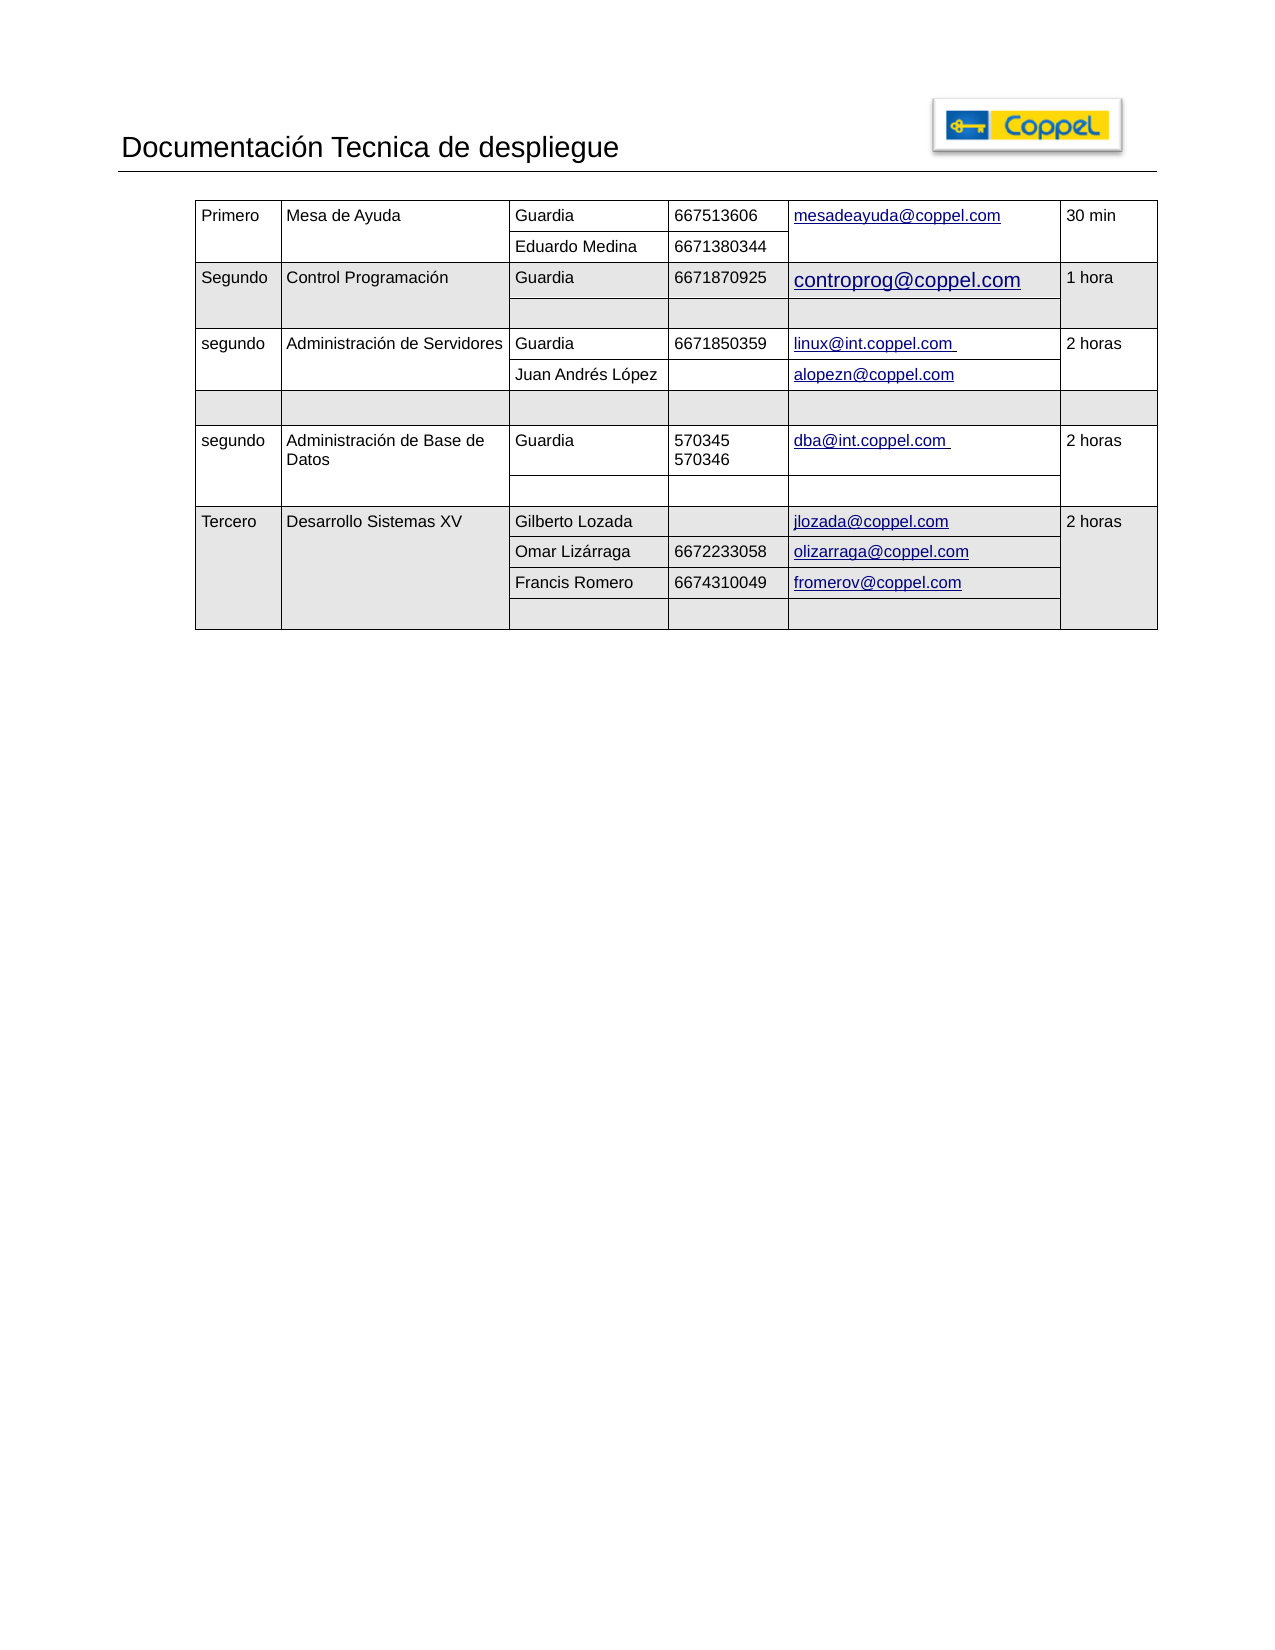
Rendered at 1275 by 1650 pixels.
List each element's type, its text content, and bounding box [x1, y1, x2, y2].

table_cell [669, 476, 788, 506]
table_cell segundo [196, 426, 281, 506]
table_cell 2 horas [1061, 507, 1157, 629]
table_cell 570345 570346 [669, 426, 788, 475]
table_cell olizarraga@coppel.com [789, 537, 1060, 567]
table_cell Segundo [196, 263, 281, 328]
table_cell Juan Andrés López [510, 360, 668, 389]
table_cell [669, 299, 788, 328]
table_cell [510, 476, 668, 506]
table_cell [669, 391, 788, 425]
table_cell [510, 391, 668, 425]
table_cell segundo [196, 329, 281, 389]
table_cell 2 horas [1061, 426, 1157, 506]
table_cell [282, 391, 509, 425]
table_cell linux@int.coppel.com [789, 329, 1060, 359]
table_cell 30 min [1061, 201, 1157, 262]
table_cell [1061, 391, 1157, 425]
table_cell 667513606 [669, 201, 788, 231]
table_cell 6674310049 [669, 568, 788, 598]
table_cell dba@int.coppel.com [789, 426, 1060, 475]
table_cell 6671380344 [669, 232, 788, 262]
table_cell controprog@coppel.com [789, 263, 1060, 297]
table_cell Omar Lizárraga [510, 537, 668, 567]
table_cell alopezn@coppel.com [789, 360, 1060, 389]
table_cell Primero [196, 201, 281, 262]
table_cell [789, 299, 1060, 328]
table_cell Guardia [510, 329, 668, 359]
table_cell 6671870925 [669, 263, 788, 297]
table_cell jlozada@coppel.com [789, 507, 1060, 536]
table_cell Administración de Servidores [282, 329, 509, 389]
table_cell [789, 391, 1060, 425]
table_cell mesadeayuda@coppel.com [789, 201, 1060, 262]
table_cell Eduardo Medina [510, 232, 668, 262]
table_cell Guardia [510, 263, 668, 297]
table_cell Gilberto Lozada [510, 507, 668, 536]
table_cell [510, 299, 668, 328]
table_cell 2 horas [1061, 329, 1157, 389]
table_cell [669, 360, 788, 389]
table_cell [669, 507, 788, 536]
table_cell Francis Romero [510, 568, 668, 598]
table_cell Mesa de Ayuda [282, 201, 509, 262]
table_cell 6672233058 [669, 537, 788, 567]
table_cell [789, 476, 1060, 506]
table_cell [510, 599, 668, 629]
table_cell Guardia [510, 426, 668, 475]
table_cell 1 hora [1061, 263, 1157, 328]
table_cell Desarrollo Sistemas XV [282, 507, 509, 629]
table_cell [789, 599, 1060, 629]
picture [926, 94, 1129, 161]
table_cell [196, 391, 281, 425]
table_cell Control Programación [282, 263, 509, 328]
table_cell fromerov@coppel.com [789, 568, 1060, 598]
table_cell Administración de Base de Datos [282, 426, 509, 506]
table_cell Tercero [196, 507, 281, 629]
table_cell 6671850359 [669, 329, 788, 359]
table_cell Guardia [510, 201, 668, 231]
table_cell [669, 599, 788, 629]
